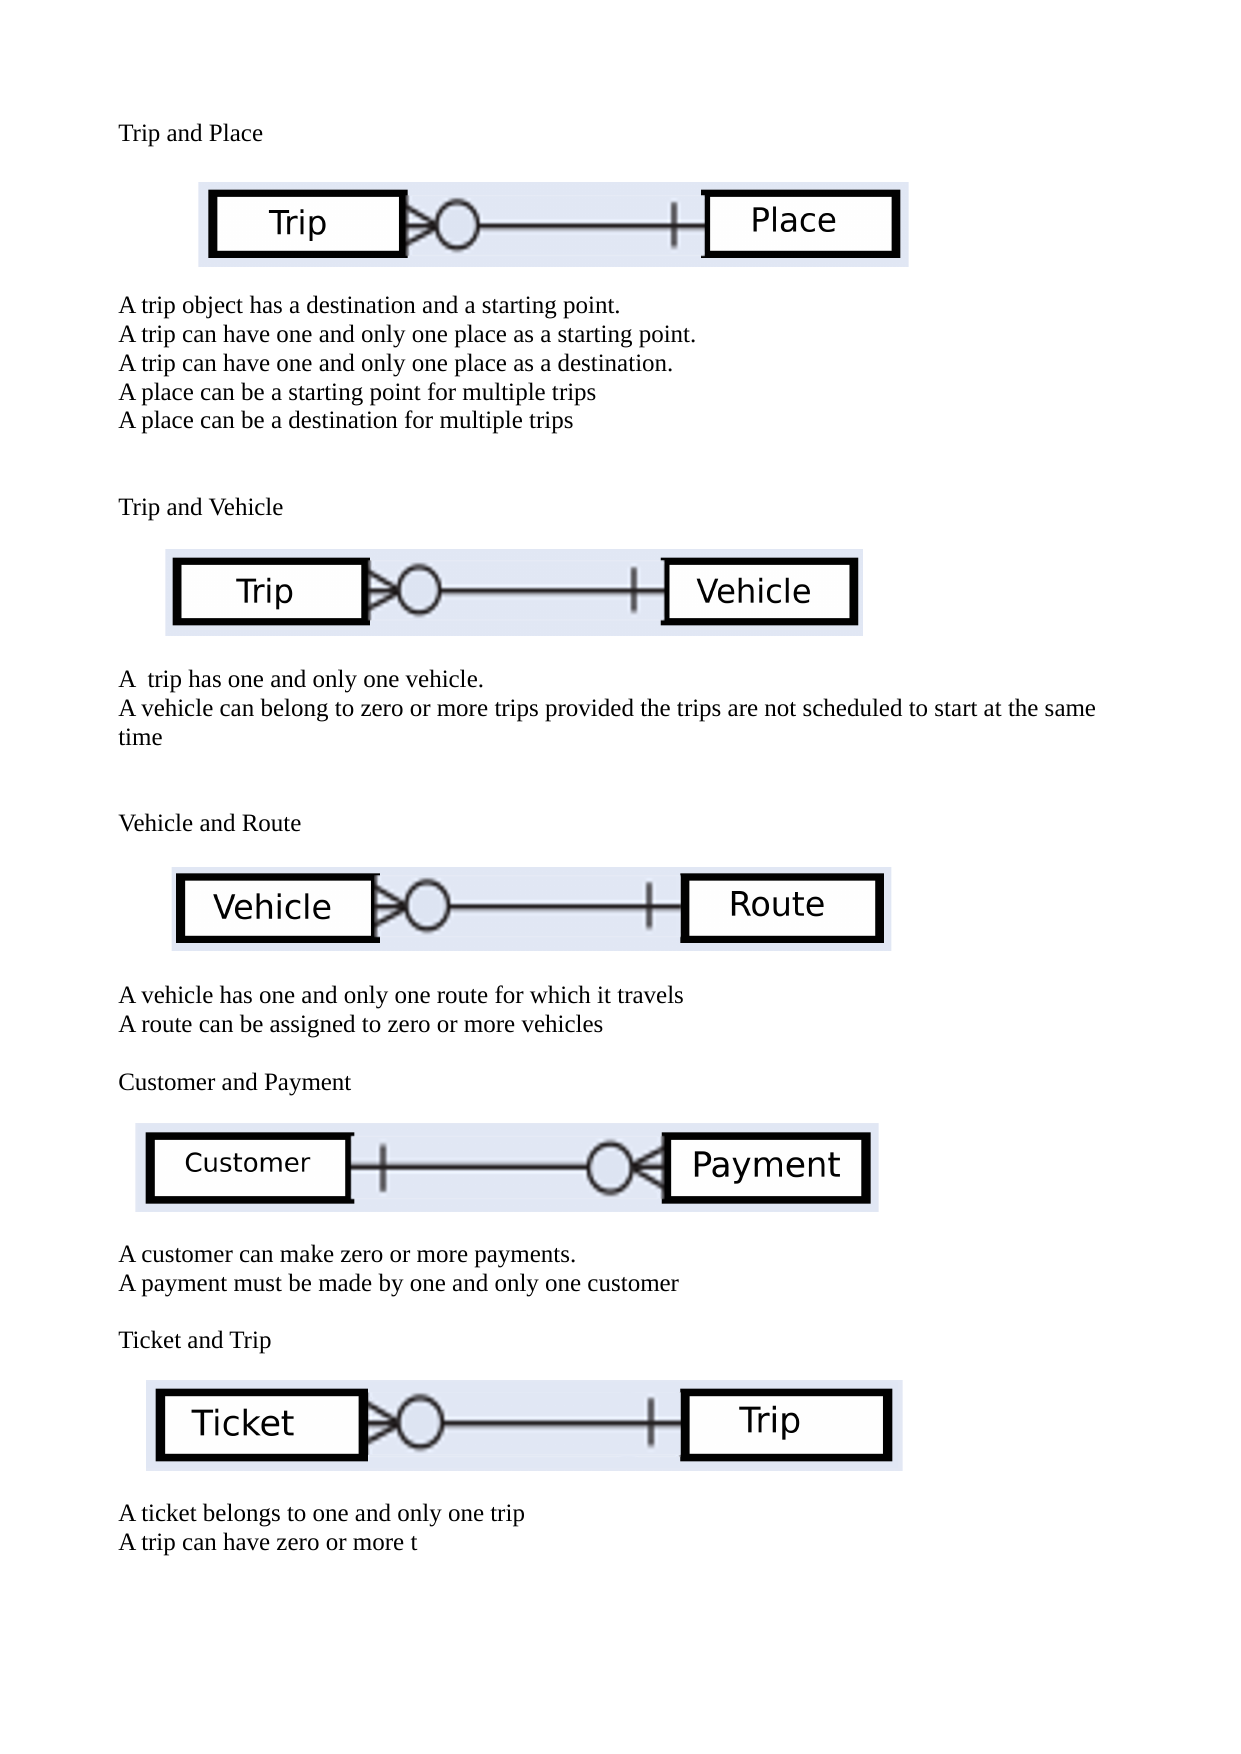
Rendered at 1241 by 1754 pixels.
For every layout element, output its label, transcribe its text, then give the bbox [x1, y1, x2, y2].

picture [165, 549, 863, 636]
picture [171, 867, 892, 951]
text Ticket and Trip [118, 1326, 1122, 1354]
text A trip can have zero or more t [118, 1527, 1122, 1556]
text A payment must be made by one and only one customer [118, 1268, 1122, 1297]
text Vehicle and Route [118, 808, 1122, 837]
text A trip can have one and only one place as a starting point. [118, 319, 1122, 348]
text A place can be a destination for multiple trips [118, 406, 1122, 434]
picture [146, 1380, 903, 1471]
text A vehicle has one and only one route for which it travels [118, 981, 1122, 1009]
text A customer can make zero or more payments. [118, 1239, 1122, 1268]
picture [198, 182, 909, 267]
text Trip and Vehicle [118, 492, 1122, 521]
text A trip has one and only one vehicle. [118, 664, 1122, 693]
text A ticket belongs to one and only one trip [118, 1498, 1122, 1527]
text A vehicle can belong to zero or more trips provided the trips are not scheduled to start at the same time [118, 693, 1122, 751]
picture [135, 1123, 879, 1212]
text Trip and Place [118, 118, 1122, 147]
text A trip can have one and only one place as a destination. [118, 348, 1122, 377]
text A trip object has a destination and a starting point. [118, 291, 1122, 319]
text A route can be assigned to zero or more vehicles [118, 1009, 1122, 1038]
text A place can be a starting point for multiple trips [118, 377, 1122, 406]
text Customer and Payment [118, 1067, 1122, 1096]
